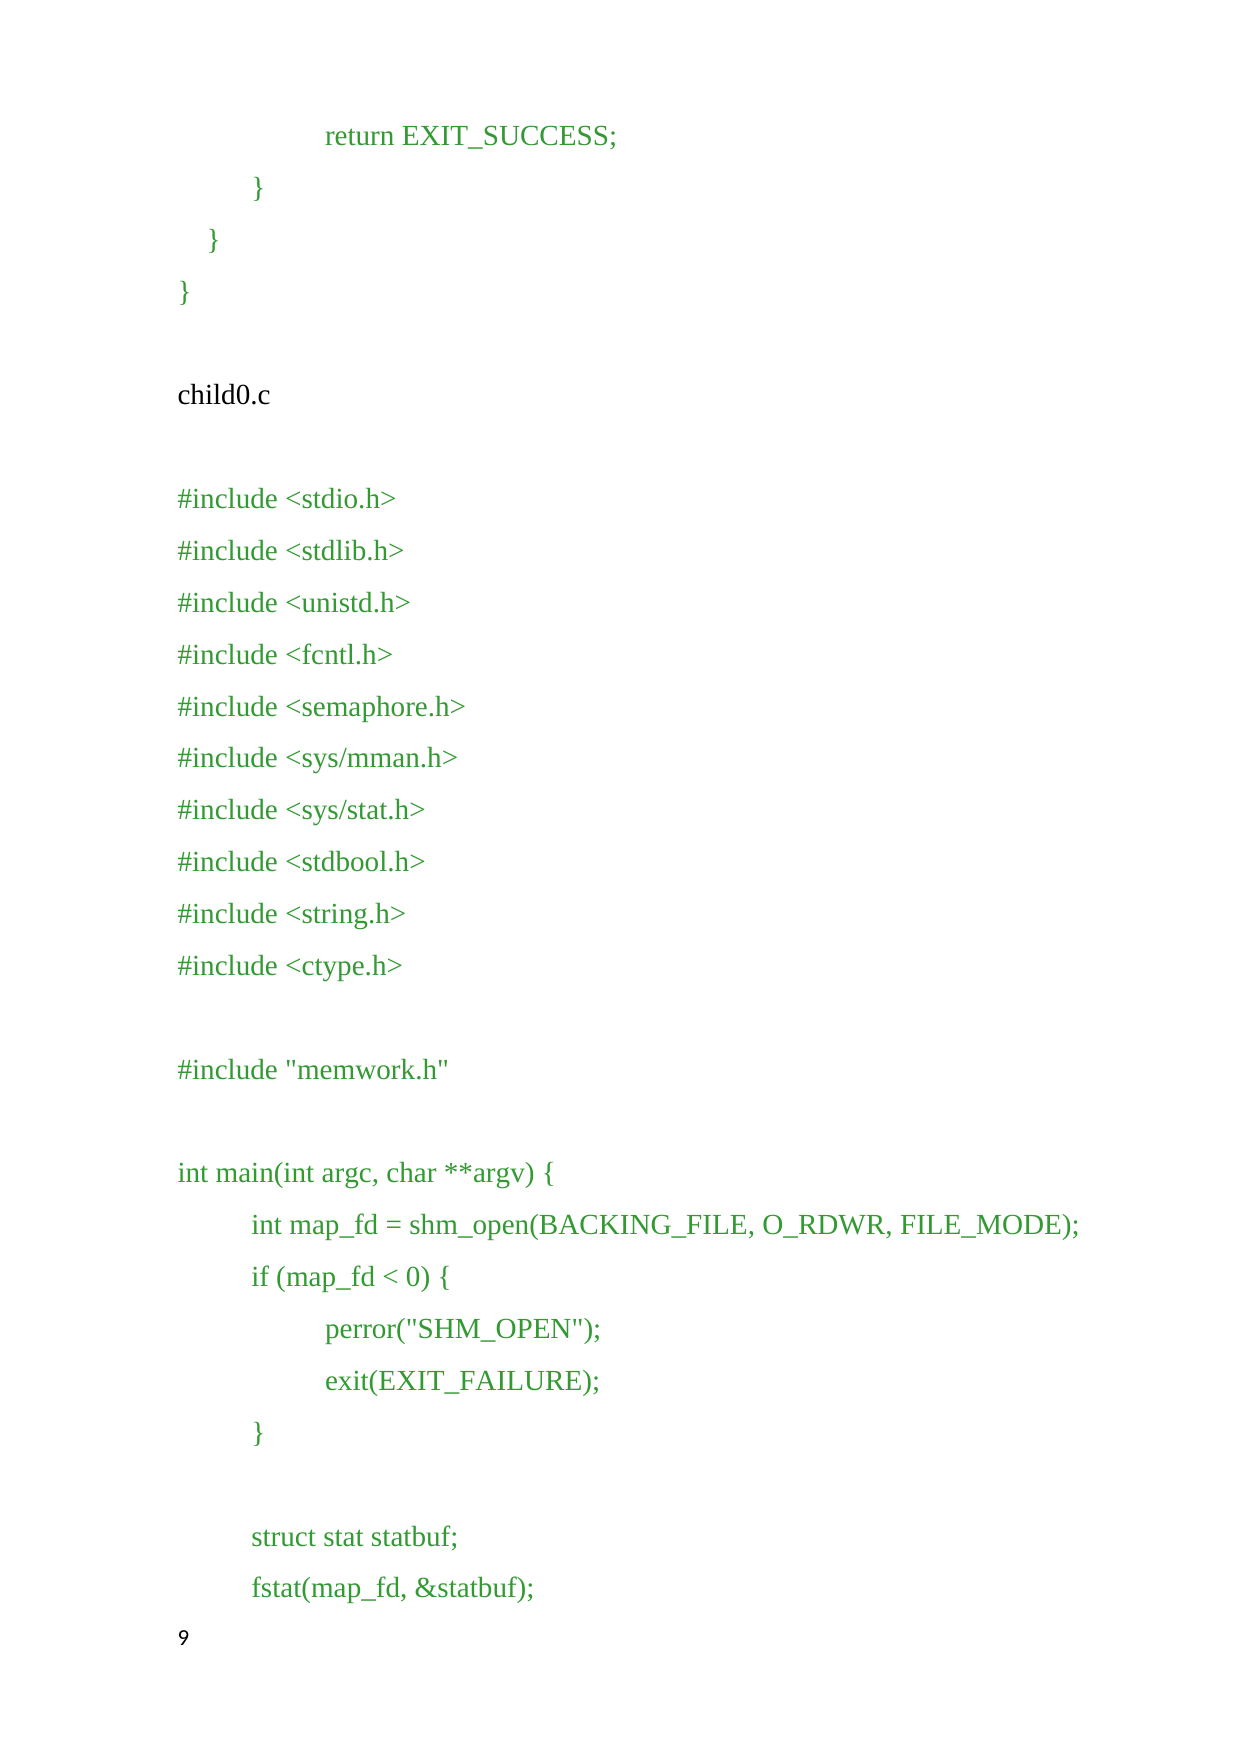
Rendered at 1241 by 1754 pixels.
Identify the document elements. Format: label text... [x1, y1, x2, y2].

text } [177, 274, 1152, 307]
text #include "memwork.h" [177, 1052, 1152, 1085]
text #include <fcntl.h> [177, 637, 1152, 670]
text if (map_fd < 0) { [177, 1259, 1152, 1293]
text } [177, 170, 1152, 203]
text #include <ctype.h> [177, 948, 1152, 982]
text #include <string.h> [177, 896, 1152, 930]
text } [177, 222, 1152, 255]
text #include <unistd.h> [177, 585, 1152, 618]
text int main(int argc, char **argv) { [177, 1156, 1152, 1189]
text exit(EXIT_FAILURE); [177, 1363, 1152, 1397]
text fstat(map_fd, &statbuf); [177, 1571, 1152, 1604]
text } [177, 1415, 1152, 1448]
text child0.c [177, 377, 1152, 411]
text return EXIT_SUCCESS; [177, 118, 1152, 152]
text struct stat statbuf; [177, 1519, 1152, 1552]
text #include <stdio.h> [177, 481, 1152, 515]
text #include <semaphore.h> [177, 689, 1152, 722]
text #include <stdlib.h> [177, 533, 1152, 567]
text #include <stdbool.h> [177, 844, 1152, 878]
text int map_fd = shm_open(BACKING_FILE, O_RDWR, FILE_MODE); [177, 1207, 1152, 1241]
text #include <sys/mman.h> [177, 741, 1152, 774]
text #include <sys/stat.h> [177, 792, 1152, 826]
text perror("SHM_OPEN"); [177, 1311, 1152, 1345]
